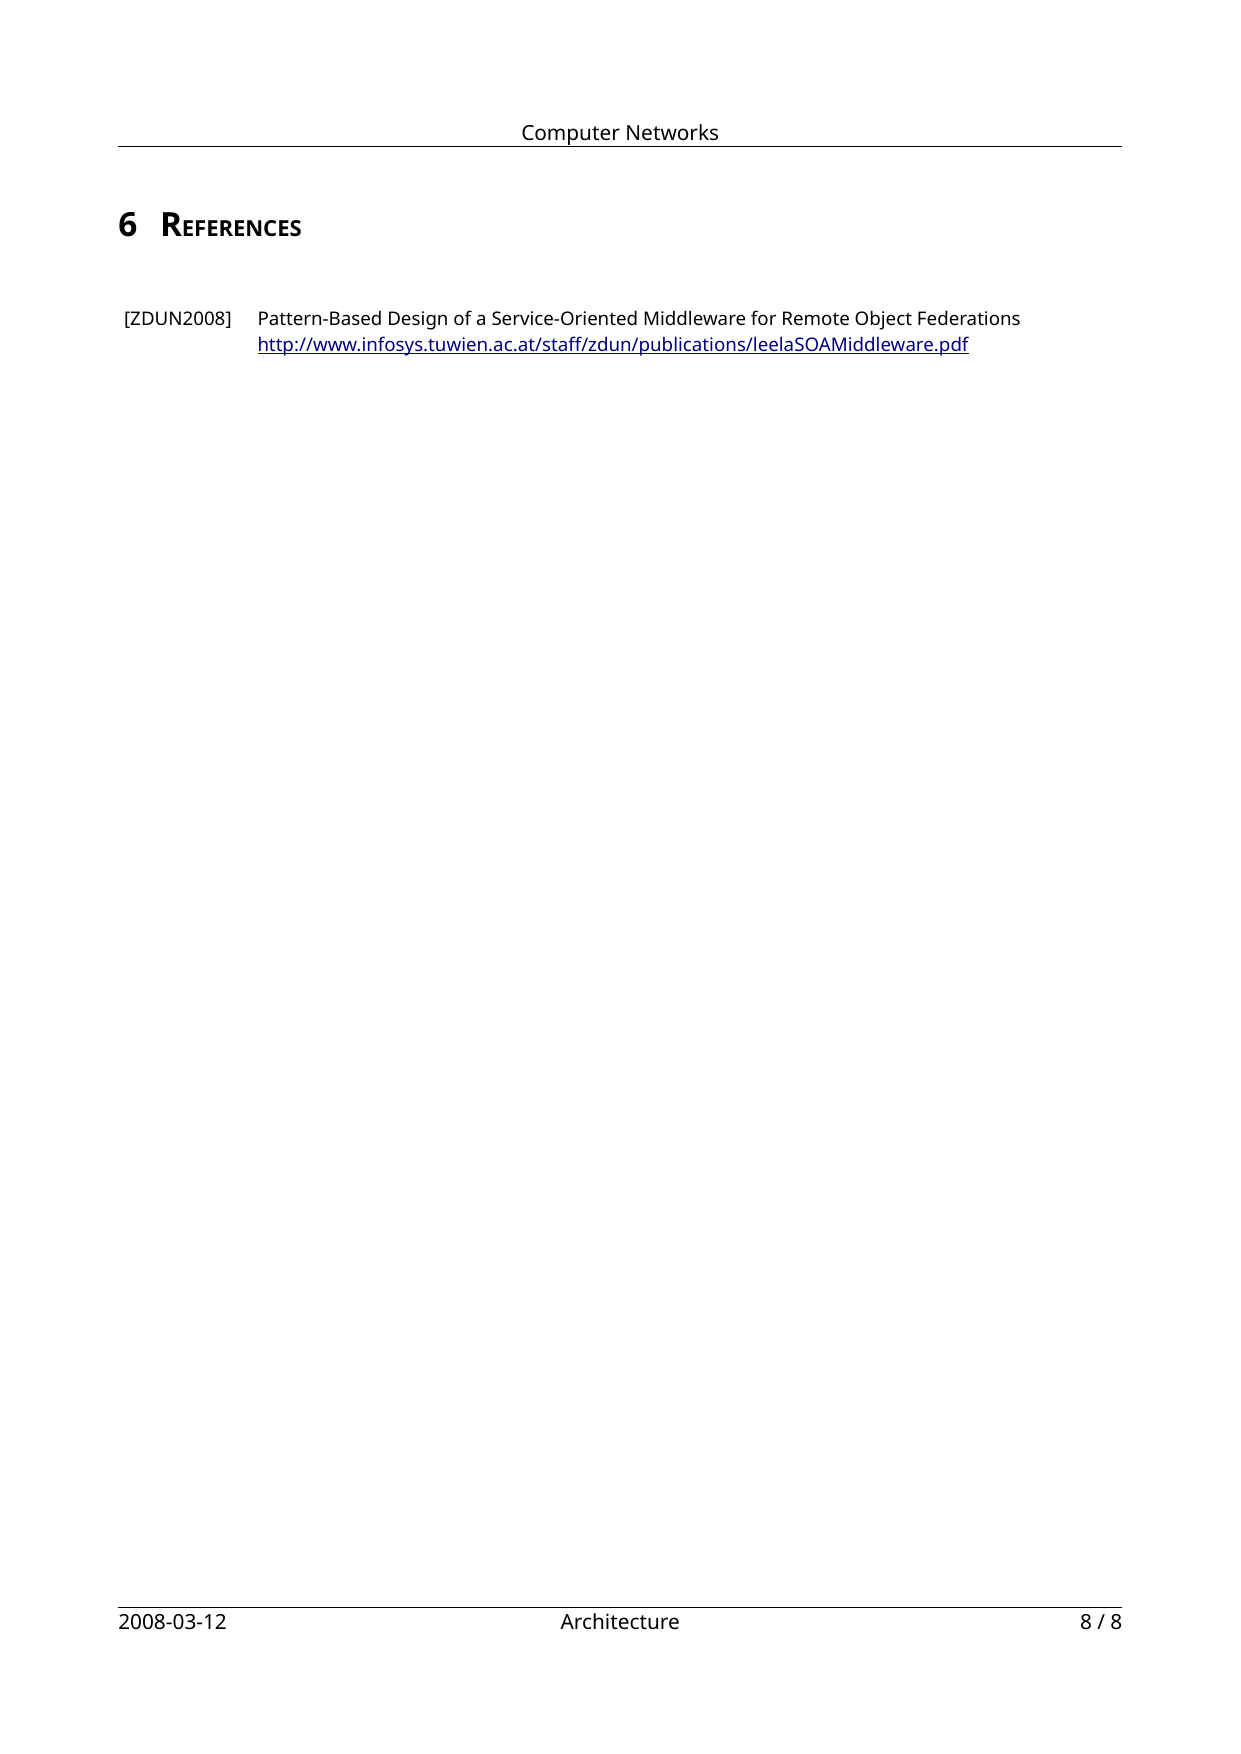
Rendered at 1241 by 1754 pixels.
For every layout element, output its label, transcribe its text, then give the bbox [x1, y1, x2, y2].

table_header [ZDUN2008] [118, 300, 252, 388]
table_cell [252, 388, 1084, 425]
subtitle References [118, 201, 1122, 247]
table_cell [118, 388, 252, 425]
table_header Pattern-Based Design of a Service-Oriented Middleware for Remote Object Federations http://www.infosys.tuwien.ac.at/staff/zdun/publications/leelaSOAMiddleware.pdf [252, 300, 1084, 388]
